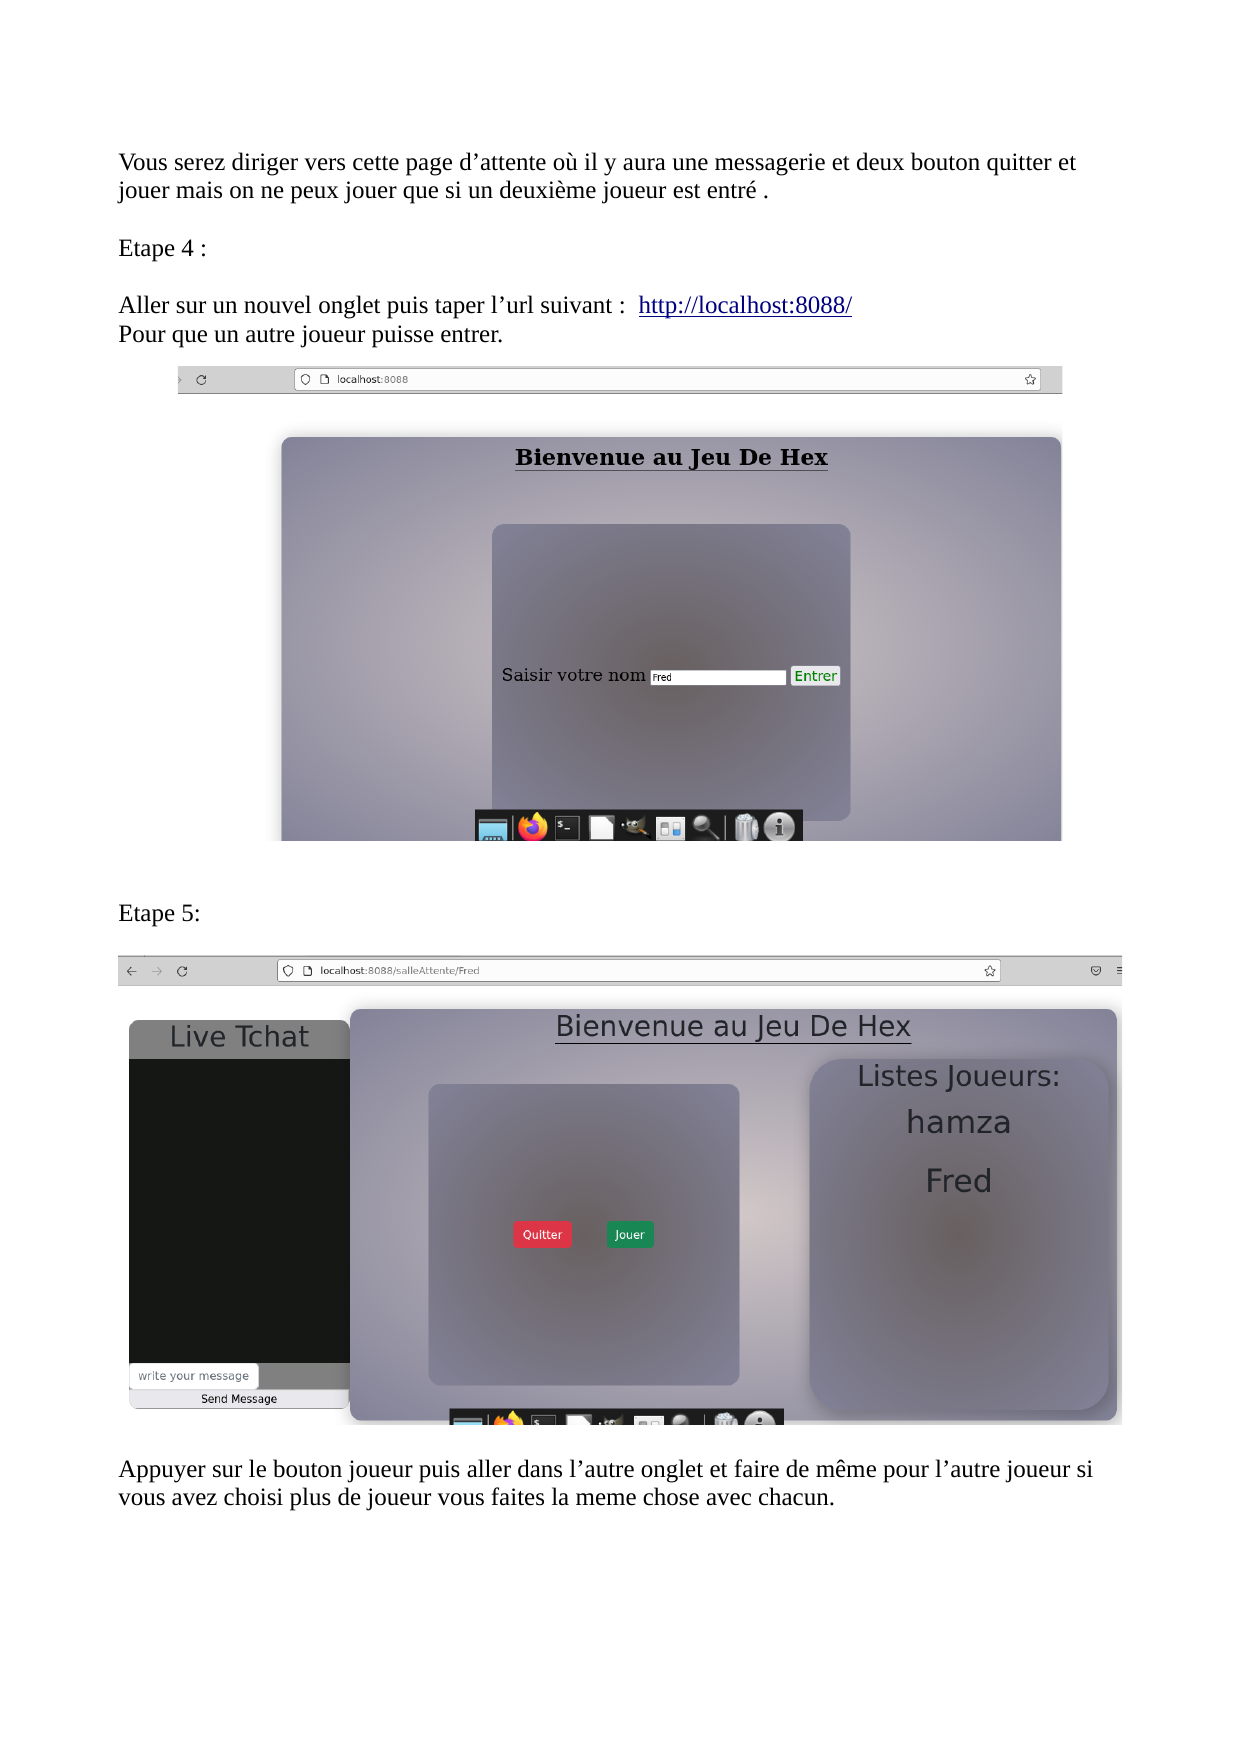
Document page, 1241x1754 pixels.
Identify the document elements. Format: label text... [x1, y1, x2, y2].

text Etape 4 : [118, 233, 1122, 262]
text Pour que un autre joueur puisse entrer. [118, 319, 1122, 348]
text Appuyer sur le bouton joueur puis aller dans l’autre onglet et faire de même pour l’autre joueur si vous avez choisi plus de joueur vous faites la meme chose avec chacun. [118, 1454, 1122, 1511]
text Vous serez diriger vers cette page d’attente où il y aura une messagerie et deux bouton quitter et jouer mais on ne peux jouer que si un deuxième joueur est entré . [118, 147, 1122, 204]
picture [177, 366, 1063, 841]
text Etape 5: [118, 898, 1122, 927]
picture [118, 955, 1123, 1425]
text Aller sur un nouvel onglet puis taper l’url suivant : http://localhost:8088/ [118, 291, 1122, 319]
